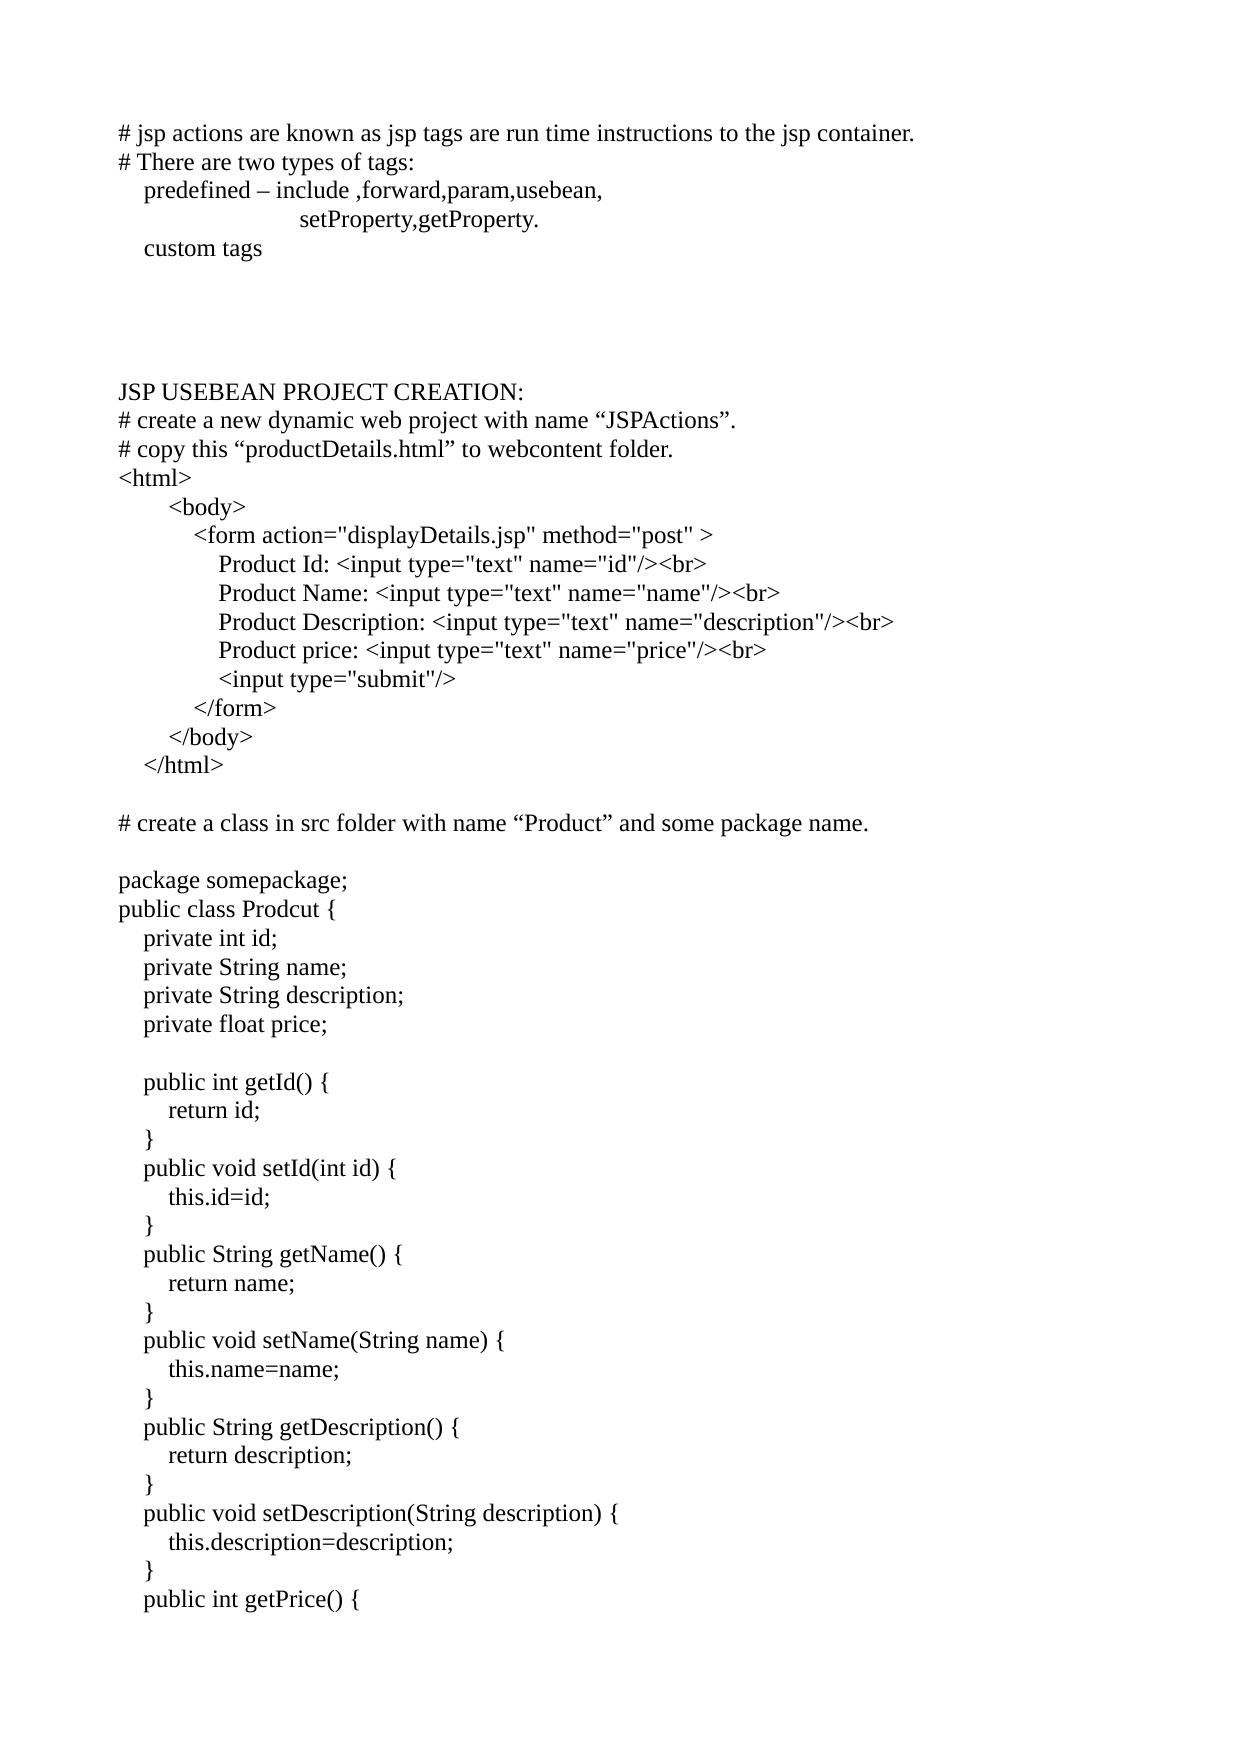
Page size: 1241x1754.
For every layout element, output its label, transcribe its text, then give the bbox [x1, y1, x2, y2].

text return description; [118, 1441, 1122, 1469]
text } [118, 1297, 1122, 1326]
text } [118, 1211, 1122, 1239]
text # There are two types of tags: [118, 147, 1122, 176]
text  predefined – include ,forward,param,usebean, [118, 176, 1122, 204]
text <html> [118, 463, 1122, 492]
text setProperty,getProperty. [118, 204, 1122, 233]
text Product price: <input type="text" name="price"/><br> [118, 636, 1122, 664]
text private String name; [118, 952, 1122, 981]
text # copy this “productDetails.html” to webcontent folder. [118, 434, 1122, 463]
text public String getName() { [118, 1239, 1122, 1268]
text } [118, 1469, 1122, 1498]
text } [118, 1556, 1122, 1584]
text } [118, 1383, 1122, 1412]
text <input type="submit"/> [118, 664, 1122, 693]
text # create a class in src folder with name “Product” and some package name. [118, 808, 1122, 837]
text Product Description: <input type="text" name="description"/><br> [118, 607, 1122, 636]
text <form action="displayDetails.jsp" method="post" > [118, 521, 1122, 549]
text private String description; [118, 981, 1122, 1009]
text this.description=description; [118, 1527, 1122, 1556]
text } [118, 1124, 1122, 1153]
text JSP USEBEAN PROJECT CREATION: [118, 377, 1122, 406]
text private float price; [118, 1009, 1122, 1038]
text </form> [118, 693, 1122, 722]
text private int id; [118, 923, 1122, 952]
text public void setId(int id) { [118, 1153, 1122, 1182]
text <body> [118, 492, 1122, 521]
text public class Prodcut { [118, 894, 1122, 923]
text return name; [118, 1268, 1122, 1297]
text public String getDescription() { [118, 1412, 1122, 1441]
text </body> [118, 722, 1122, 751]
text public int getId() { [118, 1067, 1122, 1096]
text  custom tags [118, 233, 1122, 262]
text public void setDescription(String description) { [118, 1498, 1122, 1527]
text # create a new dynamic web project with name “JSPActions”. [118, 406, 1122, 434]
text this.id=id; [118, 1182, 1122, 1211]
text return id; [118, 1096, 1122, 1124]
text </html> [118, 751, 1122, 779]
text public void setName(String name) { [118, 1326, 1122, 1354]
text Product Name: <input type="text" name="name"/><br> [118, 578, 1122, 607]
text package somepackage; [118, 866, 1122, 894]
text # jsp actions are known as jsp tags are run time instructions to the jsp container. [118, 118, 1122, 147]
text Product Id: <input type="text" name="id"/><br> [118, 549, 1122, 578]
text public int getPrice() { [118, 1584, 1122, 1613]
text this.name=name; [118, 1354, 1122, 1383]
